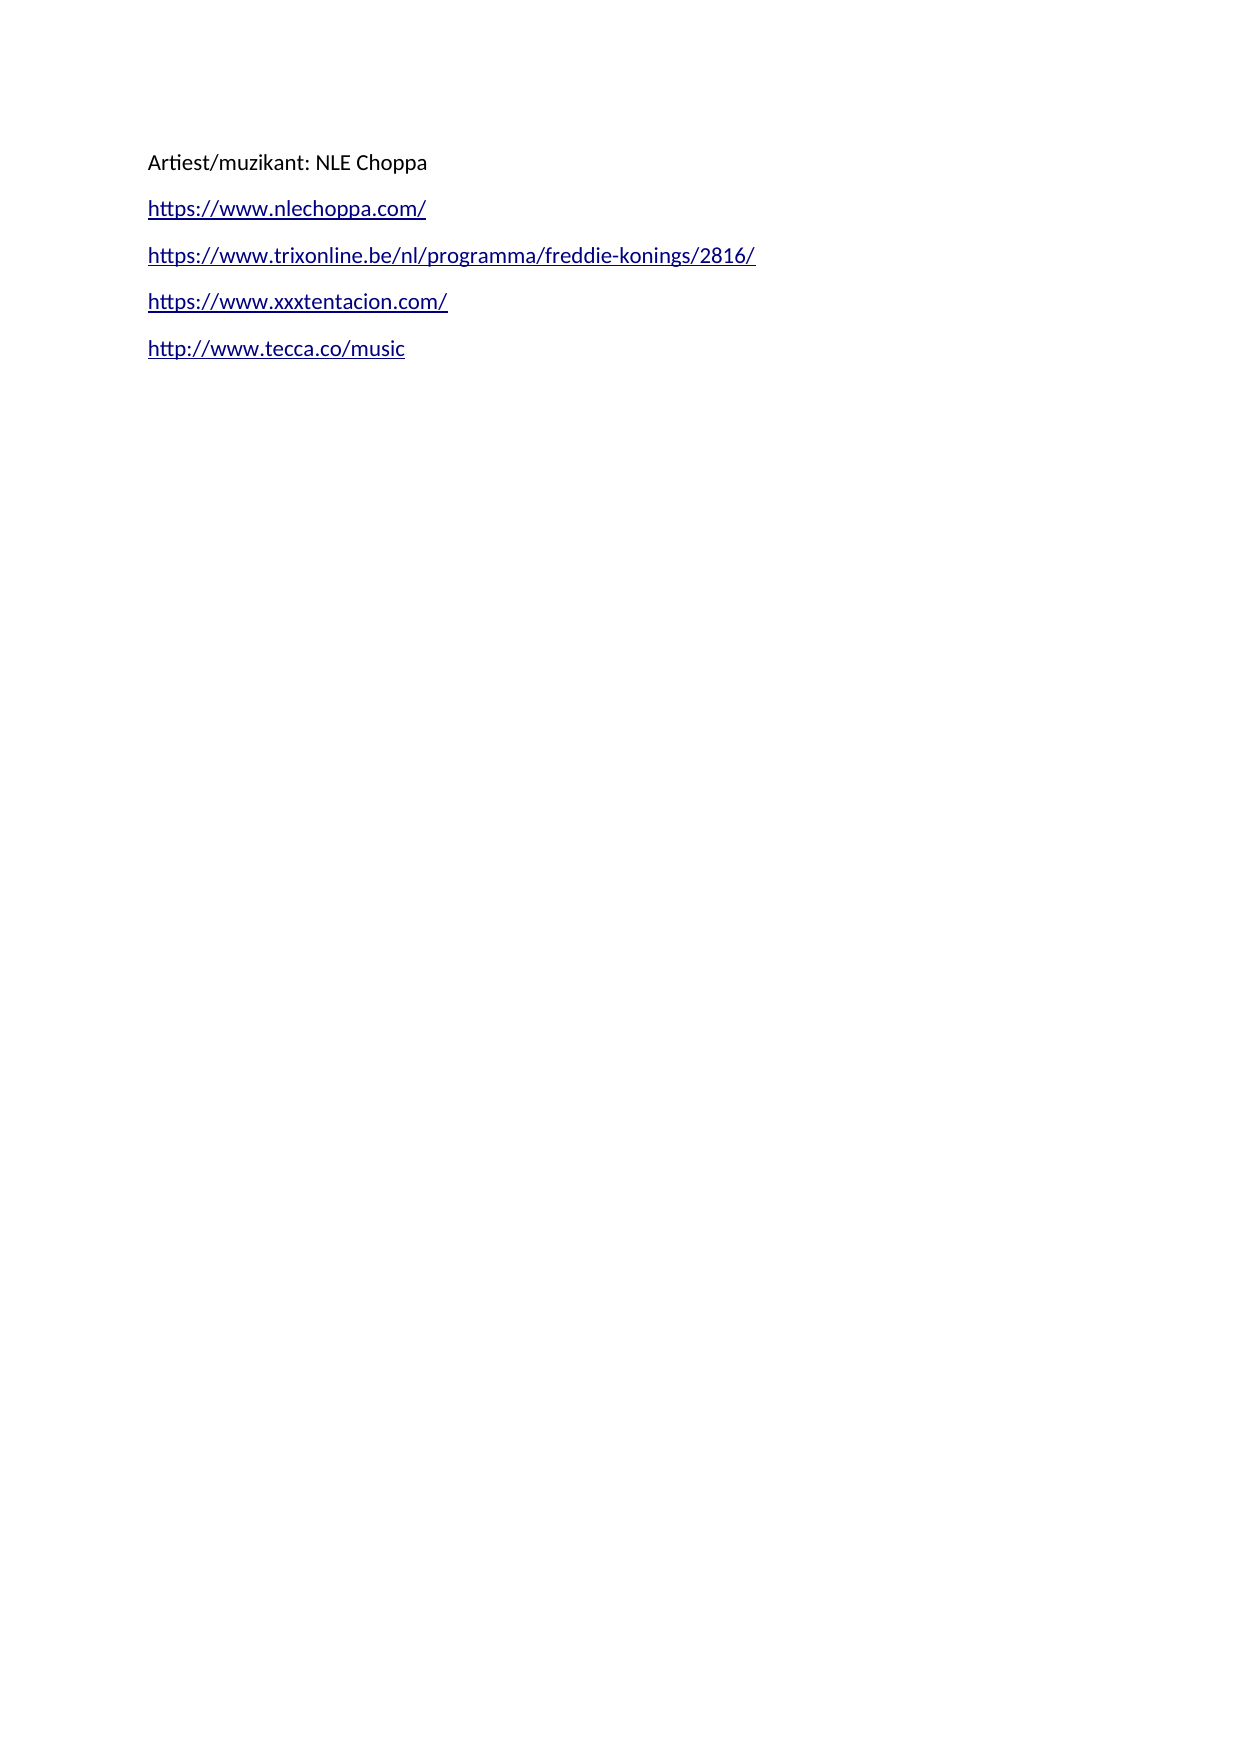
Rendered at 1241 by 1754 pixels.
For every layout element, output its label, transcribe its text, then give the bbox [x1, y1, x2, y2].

text https://www.trixonline.be/nl/programma/freddie-konings/2816/ [148, 241, 1093, 269]
text https://www.nlechoppa.com/ [148, 194, 1093, 222]
text https://www.xxxtentacion.com/ [148, 287, 1093, 315]
text Artiest/muzikant: NLE Choppa [148, 148, 1093, 176]
text http://www.tecca.co/music [148, 334, 1093, 362]
